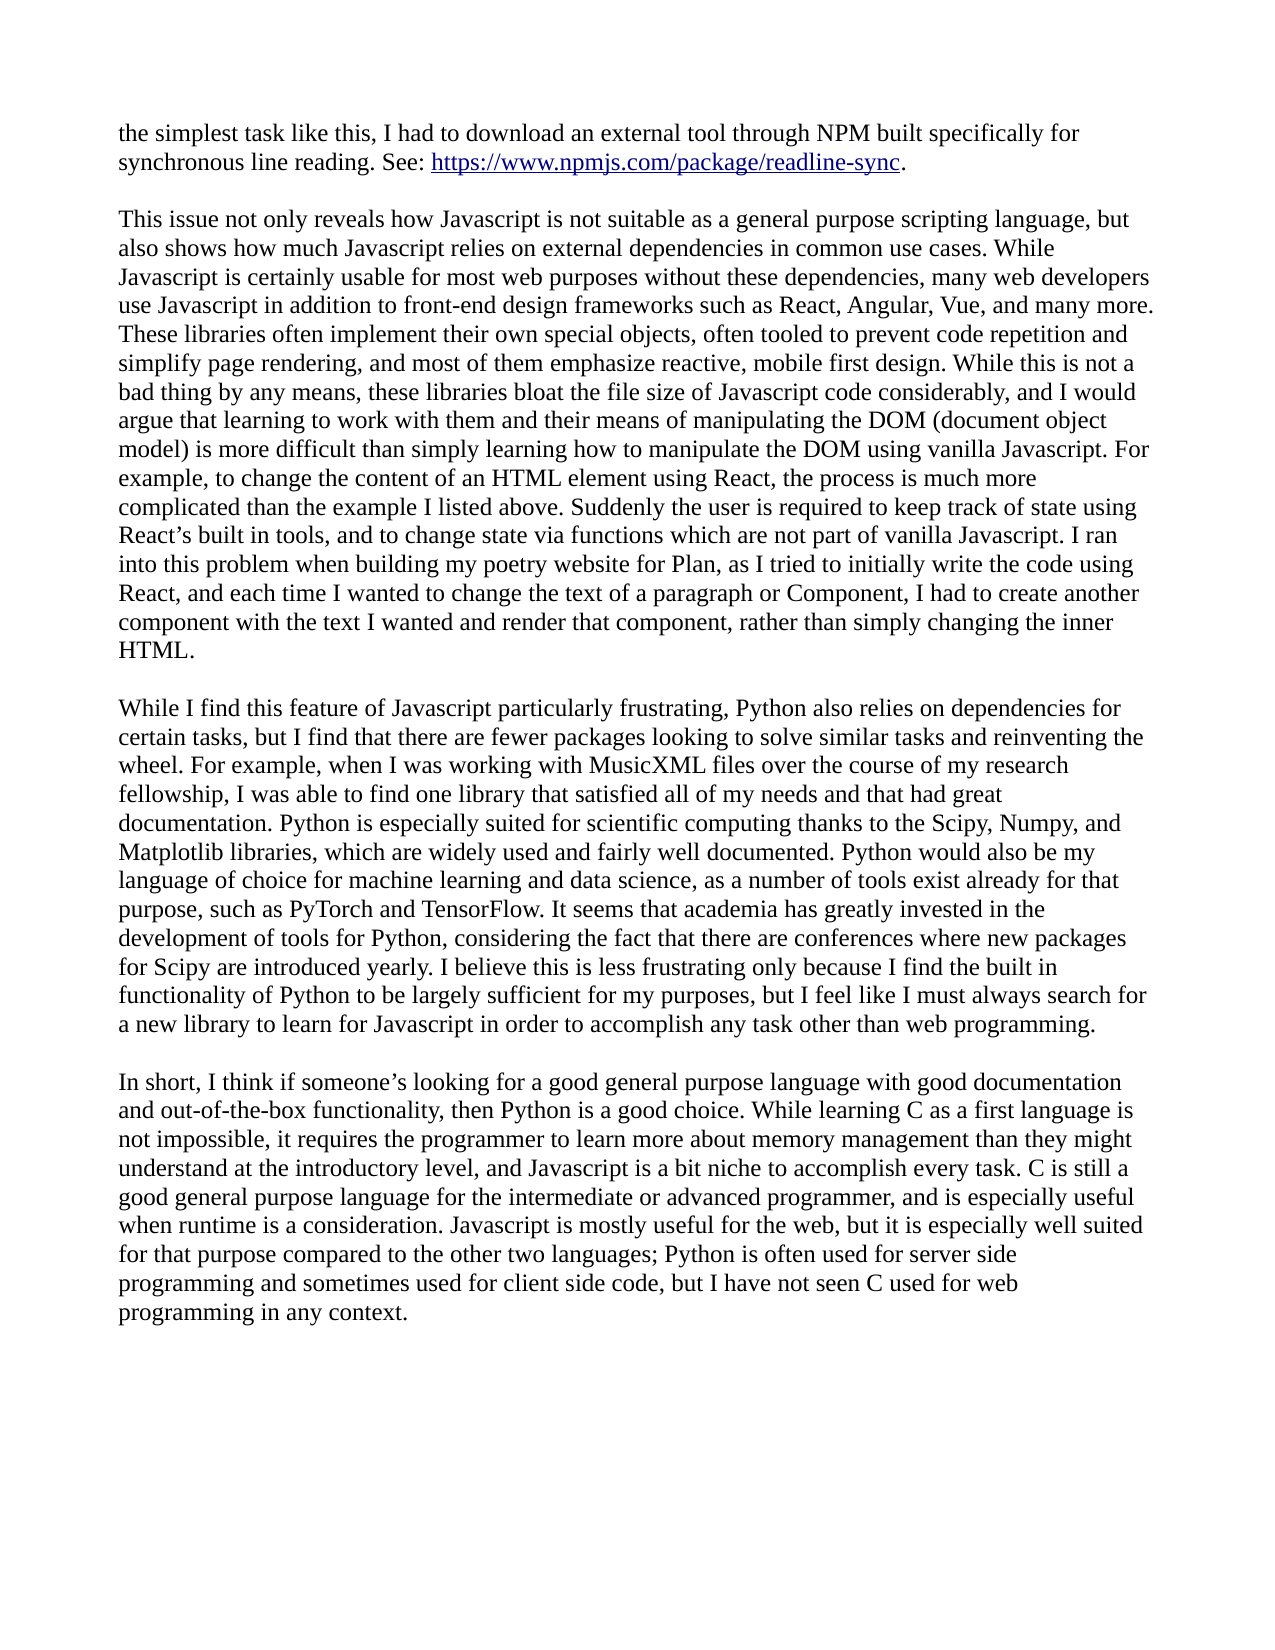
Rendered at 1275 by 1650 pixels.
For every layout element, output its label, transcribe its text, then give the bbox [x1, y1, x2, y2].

text This issue not only reveals how Javascript is not suitable as a general purpose scripting language, but also shows how much Javascript relies on external dependencies in common use cases. While Javascript is certainly usable for most web purposes without these dependencies, many web developers use Javascript in addition to front-end design frameworks such as React, Angular, Vue, and many more. These libraries often implement their own special objects, often tooled to prevent code repetition and simplify page rendering, and most of them emphasize reactive, mobile first design. While this is not a bad thing by any means, these libraries bloat the file size of Javascript code considerably, and I would argue that learning to work with them and their means of manipulating the DOM (document object model) is more difficult than simply learning how to manipulate the DOM using vanilla Javascript. For example, to change the content of an HTML element using React, the process is much more complicated than the example I listed above. Suddenly the user is required to keep track of state using React’s built in tools, and to change state via functions which are not part of vanilla Javascript. I ran into this problem when building my poetry website for Plan, as I tried to initially write the code using React, and each time I wanted to change the text of a paragraph or Component, I had to create another component with the text I wanted and render that component, rather than simply changing the inner HTML. [118, 204, 1157, 664]
text While I find this feature of Javascript particularly frustrating, Python also relies on dependencies for certain tasks, but I find that there are fewer packages looking to solve similar tasks and reinventing the wheel. For example, when I was working with MusicXML files over the course of my research fellowship, I was able to find one library that satisfied all of my needs and that had great documentation. Python is especially suited for scientific computing thanks to the Scipy, Numpy, and Matplotlib libraries, which are widely used and fairly well documented. Python would also be my language of choice for machine learning and data science, as a number of tools exist already for that purpose, such as PyTorch and TensorFlow. It seems that academia has greatly invested in the development of tools for Python, considering the fact that there are conferences where new packages for Scipy are introduced yearly. I believe this is less frustrating only because I find the built in functionality of Python to be largely sufficient for my purposes, but I feel like I must always search for a new library to learn for Javascript in order to accomplish any task other than web programming. [118, 693, 1157, 1038]
text the simplest task like this, I had to download an external tool through NPM built specifically for synchronous line reading. See: https://www.npmjs.com/package/readline-sync. [118, 118, 1157, 176]
text In short, I think if someone’s looking for a good general purpose language with good documentation and out-of-the-box functionality, then Python is a good choice. While learning C as a first language is not impossible, it requires the programmer to learn more about memory management than they might understand at the introductory level, and Javascript is a bit niche to accomplish every task. C is still a good general purpose language for the intermediate or advanced programmer, and is especially useful when runtime is a consideration. Javascript is mostly useful for the web, but it is especially well suited for that purpose compared to the other two languages; Python is often used for server side programming and sometimes used for client side code, but I have not seen C used for web programming in any context. [118, 1067, 1157, 1326]
